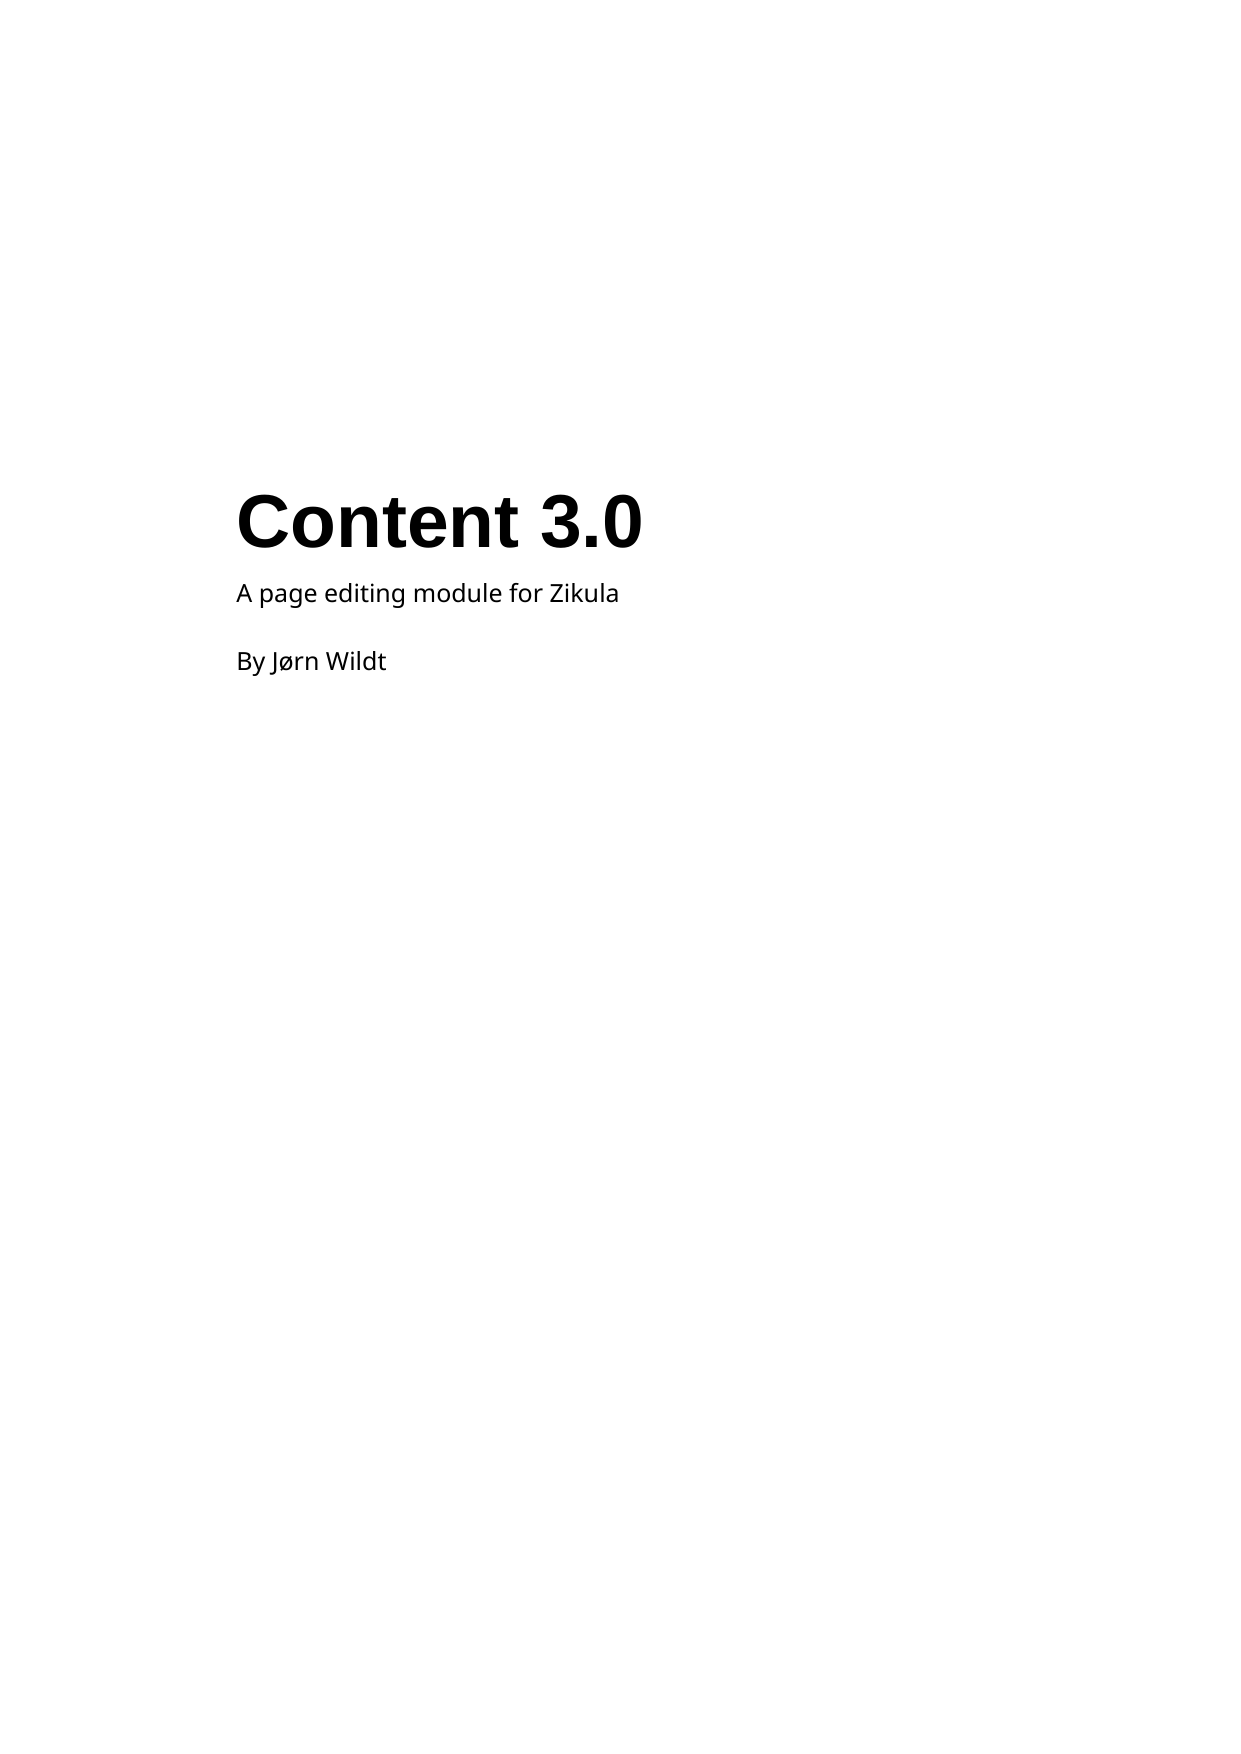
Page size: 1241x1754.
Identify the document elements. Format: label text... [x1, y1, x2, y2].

text By Jørn Wildt [236, 644, 1122, 678]
text A page editing module for Zikula [236, 576, 1122, 610]
subtitle Content 3.0 [236, 477, 1122, 563]
